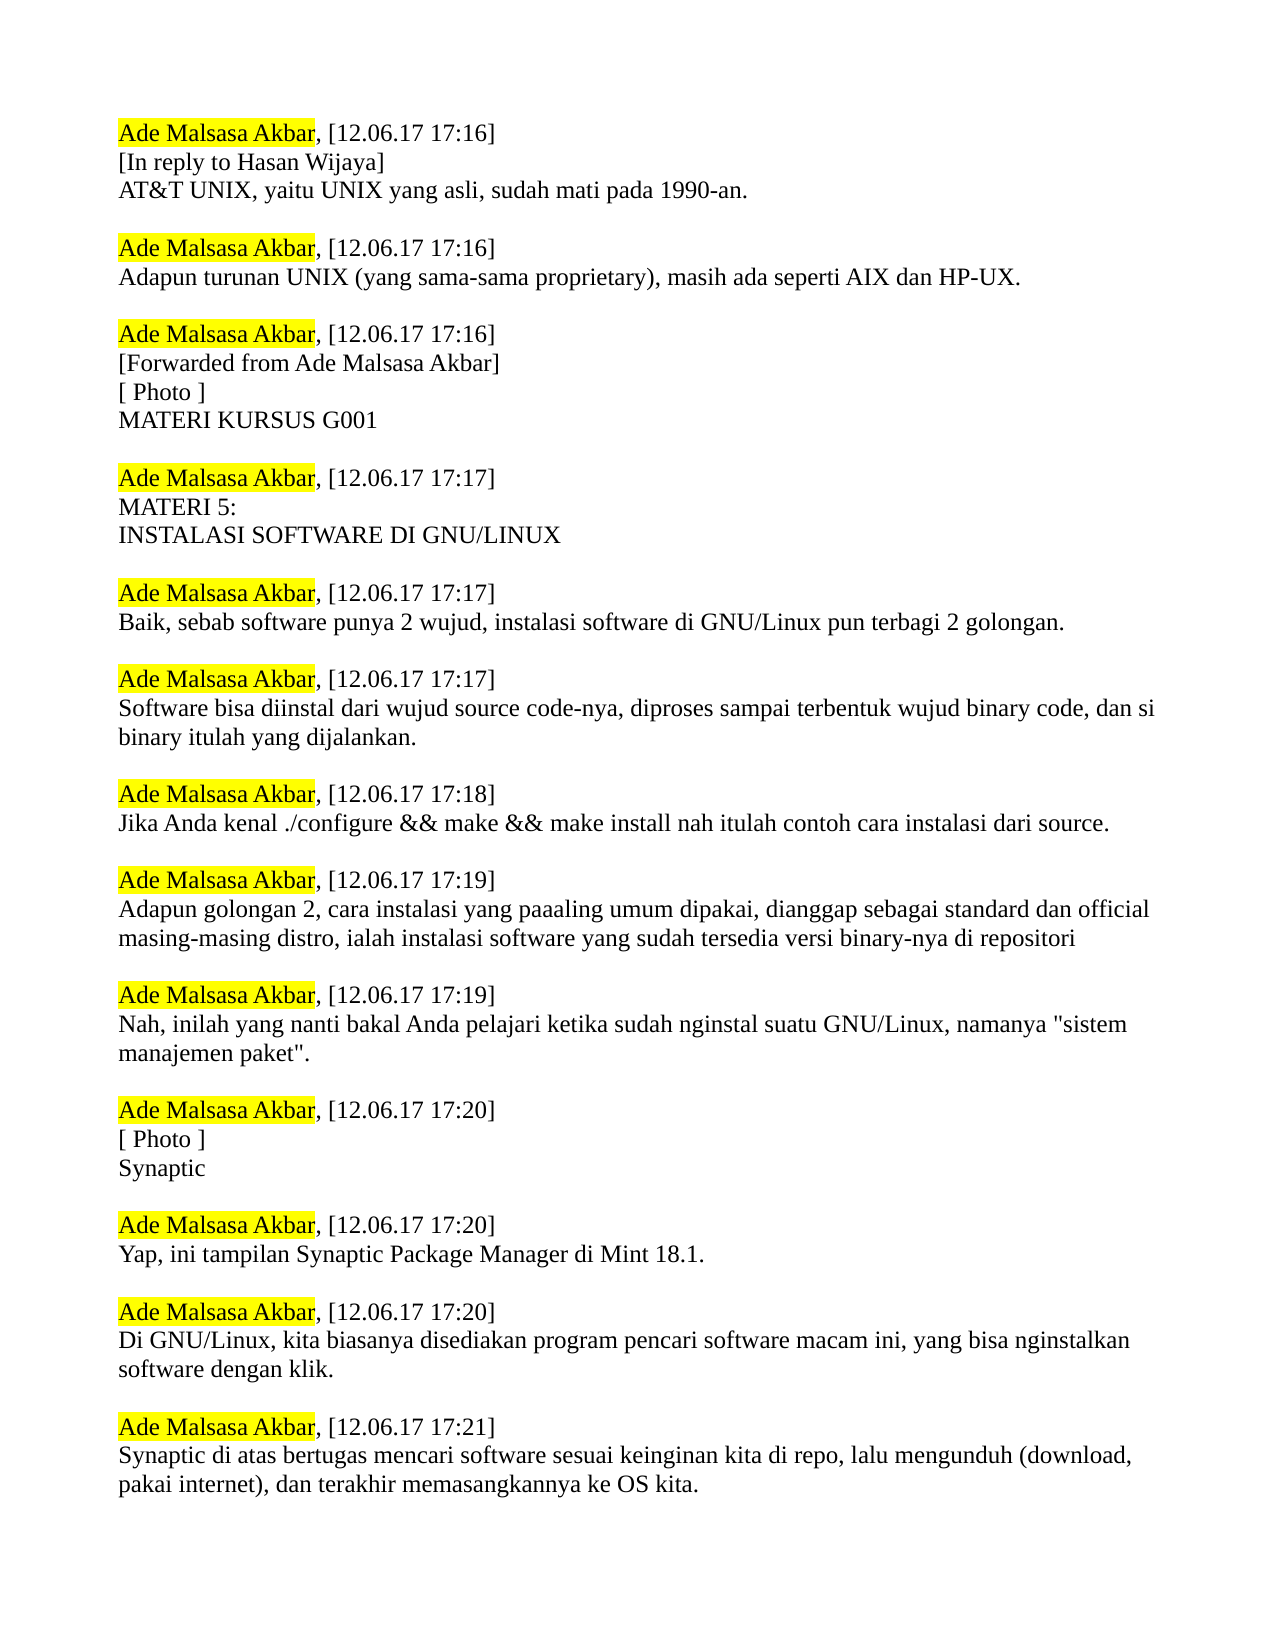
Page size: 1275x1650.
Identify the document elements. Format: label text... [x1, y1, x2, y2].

text Yap, ini tampilan Synaptic Package Manager di Mint 18.1. [118, 1239, 1157, 1268]
text Jika Anda kenal ./configure && make && make install nah itulah contoh cara instalasi dari source. [118, 808, 1157, 837]
text [In reply to Hasan Wijaya] [118, 147, 1157, 176]
text Ade Malsasa Akbar, [12.06.17 17:20] [118, 1211, 1157, 1239]
text MATERI 5: [118, 492, 1157, 521]
text Synaptic [118, 1153, 1157, 1182]
text INSTALASI SOFTWARE DI GNU/LINUX [118, 521, 1157, 549]
text Nah, inilah yang nanti bakal Anda pelajari ketika sudah nginstal suatu GNU/Linux, namanya "sistem manajemen paket". [118, 1009, 1157, 1067]
text Adapun golongan 2, cara instalasi yang paaaling umum dipakai, dianggap sebagai standard dan official masing-masing distro, ialah instalasi software yang sudah tersedia versi binary-nya di repositori [118, 894, 1157, 952]
text Ade Malsasa Akbar, [12.06.17 17:20] [118, 1297, 1157, 1326]
text Ade Malsasa Akbar, [12.06.17 17:16] [118, 118, 1157, 147]
text [ Photo ] [118, 377, 1157, 406]
text AT&T UNIX, yaitu UNIX yang asli, sudah mati pada 1990-an. [118, 176, 1157, 204]
text Di GNU/Linux, kita biasanya disediakan program pencari software macam ini, yang bisa nginstalkan software dengan klik. [118, 1326, 1157, 1383]
text Ade Malsasa Akbar, [12.06.17 17:21] [118, 1412, 1157, 1441]
text Ade Malsasa Akbar, [12.06.17 17:19] [118, 866, 1157, 894]
text Ade Malsasa Akbar, [12.06.17 17:17] [118, 664, 1157, 693]
text Ade Malsasa Akbar, [12.06.17 17:18] [118, 779, 1157, 808]
text Ade Malsasa Akbar, [12.06.17 17:19] [118, 981, 1157, 1009]
text Ade Malsasa Akbar, [12.06.17 17:16] [118, 319, 1157, 348]
text Ade Malsasa Akbar, [12.06.17 17:17] [118, 578, 1157, 607]
text Baik, sebab software punya 2 wujud, instalasi software di GNU/Linux pun terbagi 2 golongan. [118, 607, 1157, 636]
text Software bisa diinstal dari wujud source code-nya, diproses sampai terbentuk wujud binary code, dan si binary itulah yang dijalankan. [118, 693, 1157, 751]
text Synaptic di atas bertugas mencari software sesuai keinginan kita di repo, lalu mengunduh (download, pakai internet), dan terakhir memasangkannya ke OS kita. [118, 1441, 1157, 1498]
text Ade Malsasa Akbar, [12.06.17 17:16] [118, 233, 1157, 262]
text Ade Malsasa Akbar, [12.06.17 17:17] [118, 463, 1157, 492]
text [ Photo ] [118, 1124, 1157, 1153]
text Adapun turunan UNIX (yang sama-sama proprietary), masih ada seperti AIX dan HP-UX. [118, 262, 1157, 291]
text MATERI KURSUS G001 [118, 406, 1157, 434]
text [Forwarded from Ade Malsasa Akbar] [118, 348, 1157, 377]
text Ade Malsasa Akbar, [12.06.17 17:20] [118, 1096, 1157, 1124]
